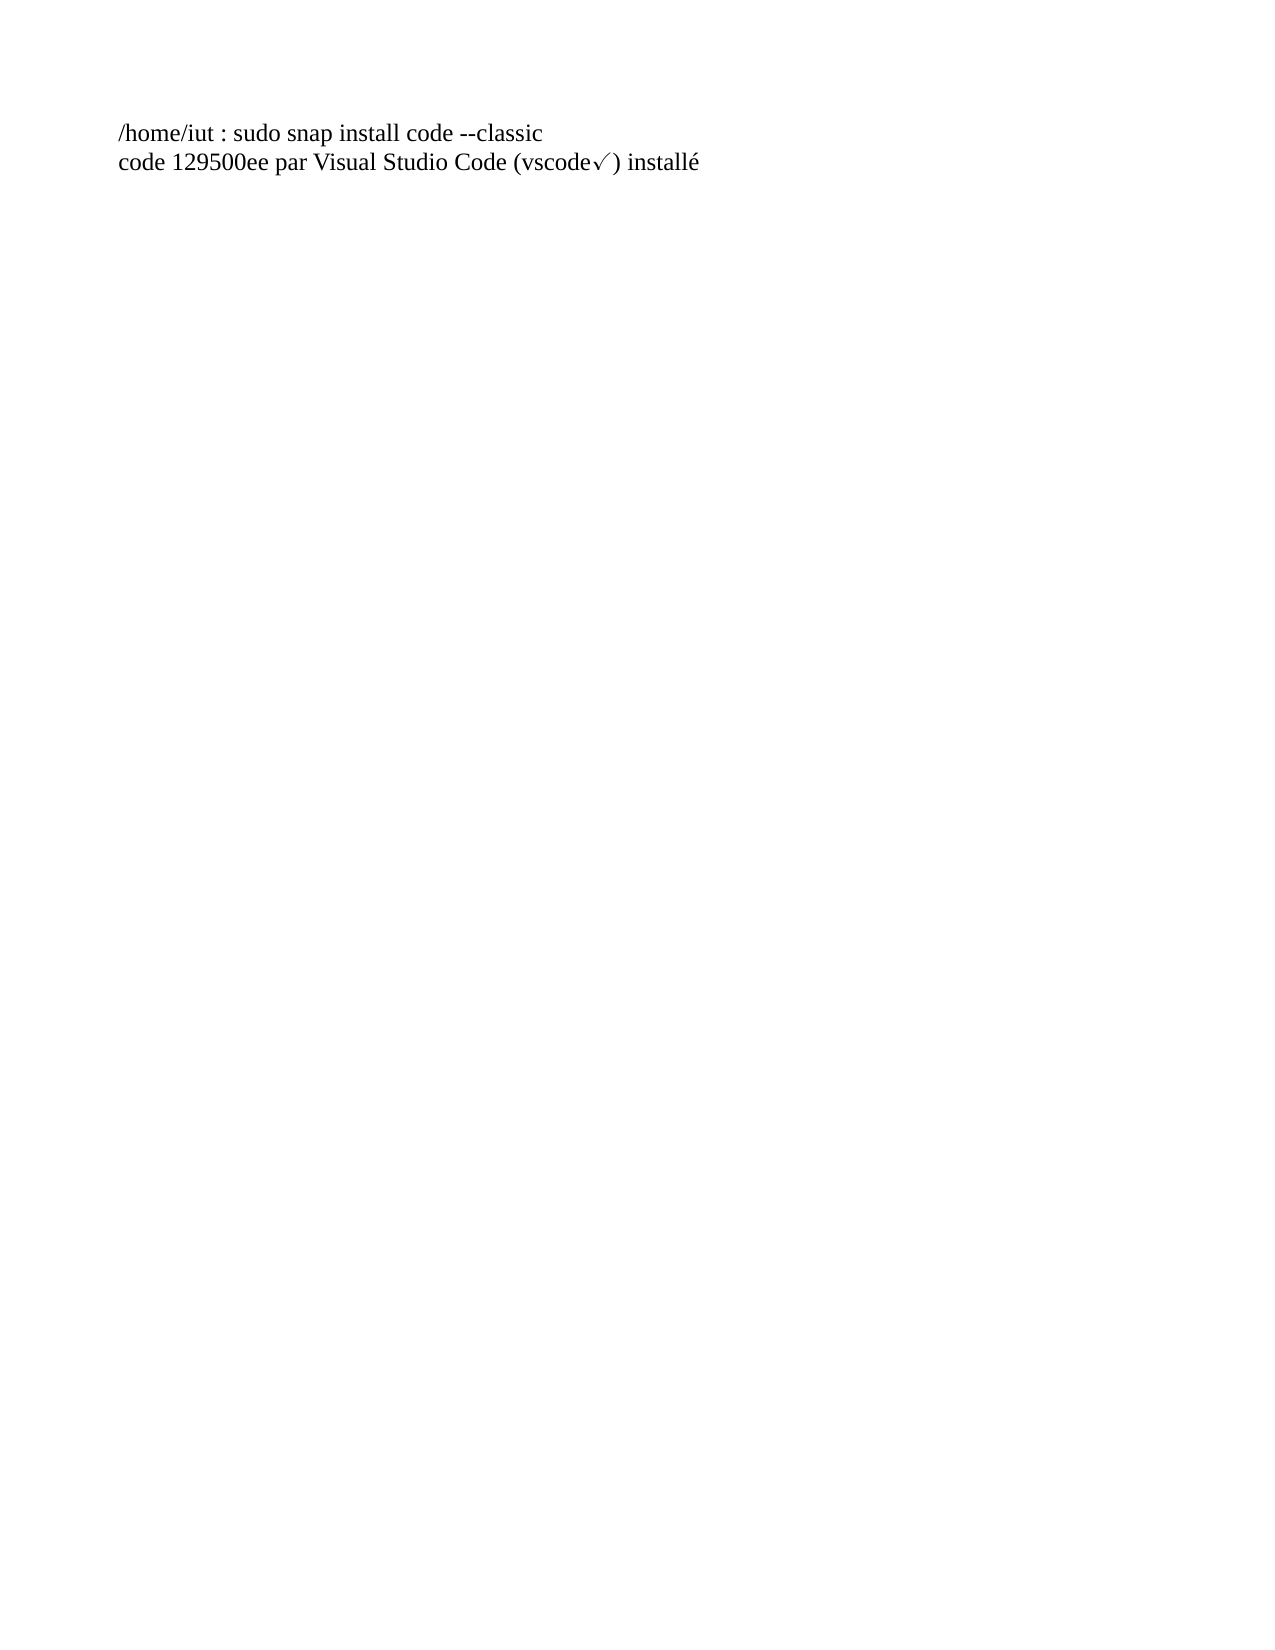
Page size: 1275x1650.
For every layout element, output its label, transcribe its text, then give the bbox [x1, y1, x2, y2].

text /home/iut : sudo snap install code --classic [118, 118, 1157, 147]
text code 129500ee par Visual Studio Code (vscode✓) installé [118, 147, 1157, 176]
